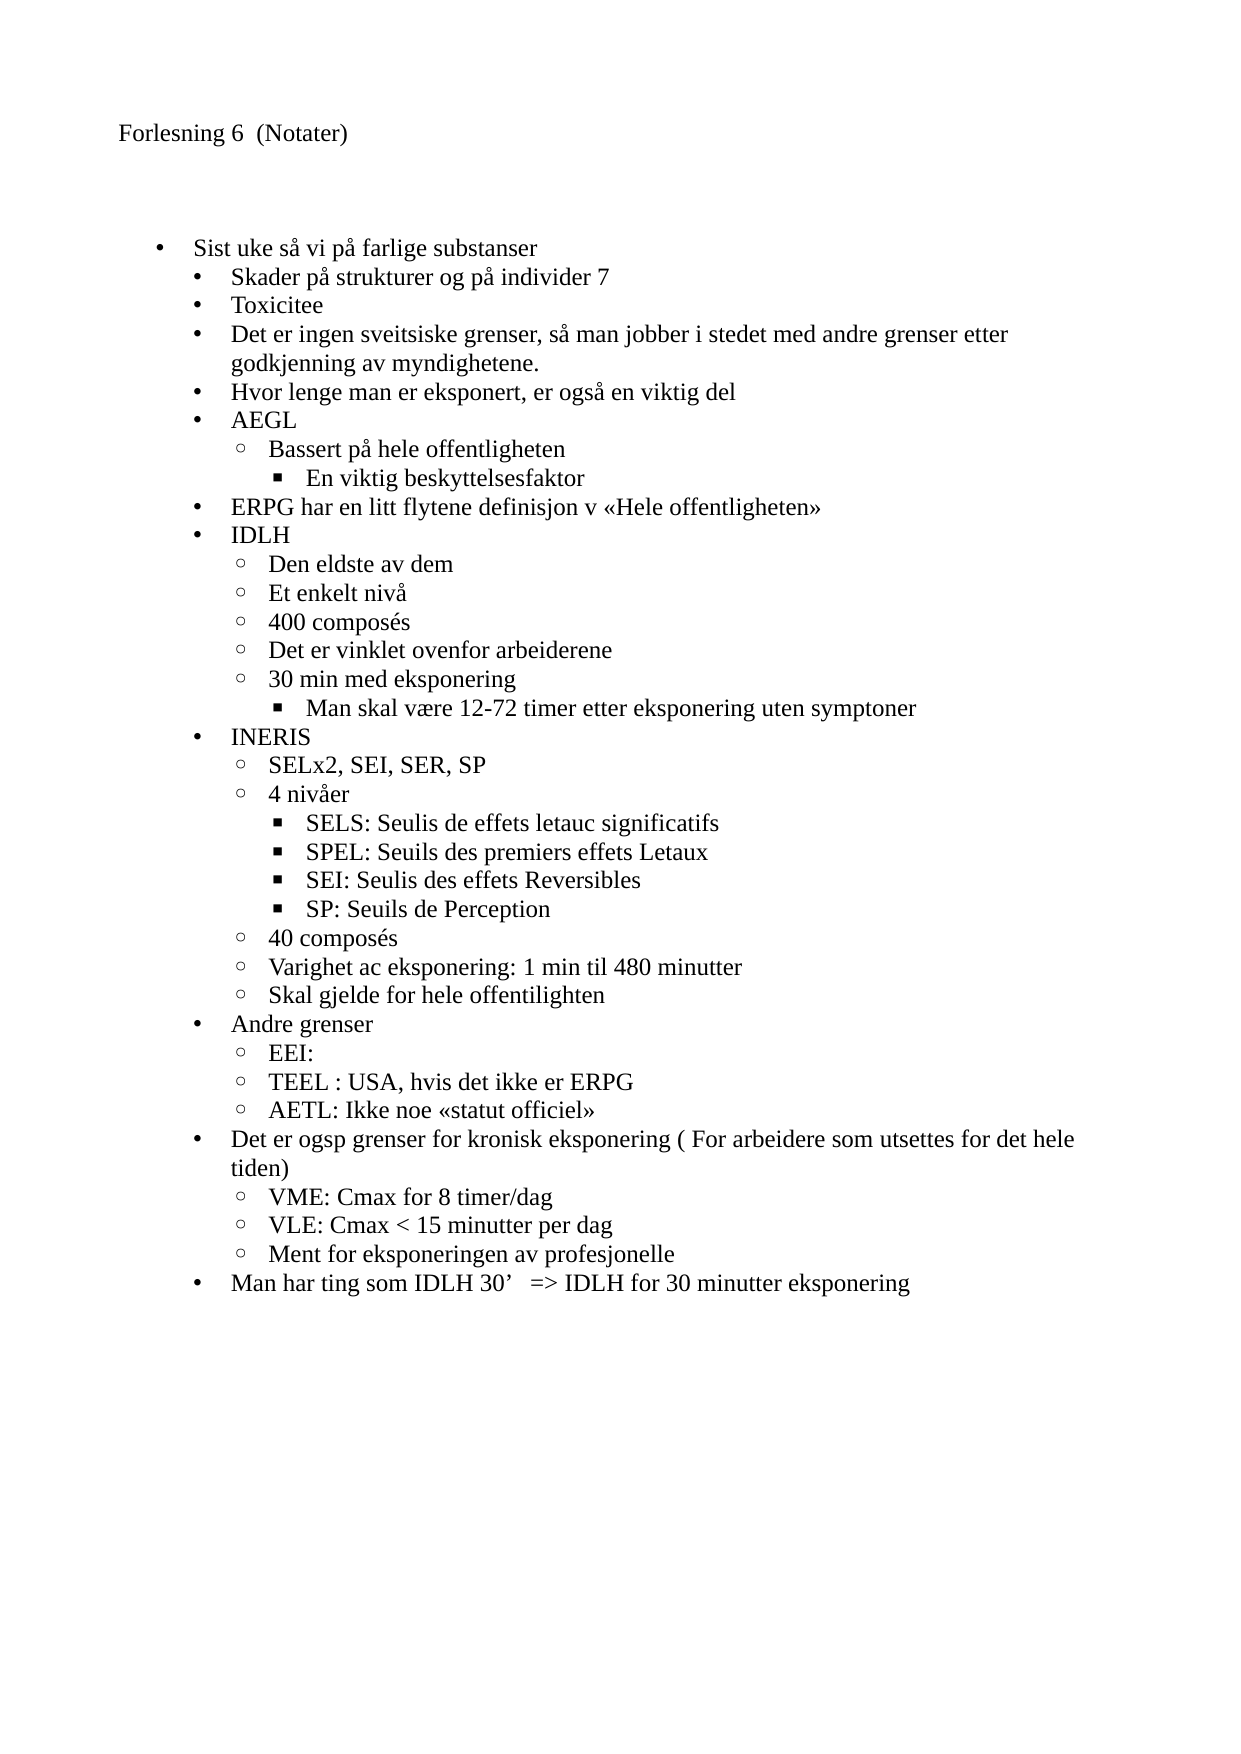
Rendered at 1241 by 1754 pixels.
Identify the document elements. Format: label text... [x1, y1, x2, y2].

list Andre grenser [193, 1009, 1122, 1038]
list SP: Seuils de Perception [268, 894, 1122, 923]
list EEI: [231, 1038, 1122, 1067]
list En viktig beskyttelsesfaktor [268, 463, 1122, 492]
list AEGL [193, 406, 1122, 434]
list Man har ting som IDLH 30’ => IDLH for 30 minutter eksponering [193, 1268, 1122, 1297]
list Den eldste av dem [231, 549, 1122, 578]
list AETL: Ikke noe «statut officiel» [231, 1096, 1122, 1124]
list IDLH [193, 521, 1122, 549]
list SEI: Seulis des effets Reversibles [268, 866, 1122, 894]
list SELS: Seulis de effets letauc significatifs [268, 808, 1122, 837]
list Det er ingen sveitsiske grenser, så man jobber i stedet med andre grenser etter godkjenning av myndighetene. [193, 319, 1122, 377]
list 4 nivåer [231, 779, 1122, 808]
list VME: Cmax for 8 timer/dag [231, 1182, 1122, 1211]
list Ment for eksponeringen av profesjonelle [231, 1239, 1122, 1268]
list Varighet ac eksponering: 1 min til 480 minutter [231, 952, 1122, 981]
list Bassert på hele offentligheten [231, 434, 1122, 463]
list Skal gjelde for hele offentilighten [231, 981, 1122, 1009]
list VLE: Cmax < 15 minutter per dag [231, 1211, 1122, 1239]
list SELx2, SEI, SER, SP [231, 751, 1122, 779]
list Det er ogsp grenser for kronisk eksponering ( For arbeidere som utsettes for det hele tiden) [193, 1124, 1122, 1182]
list Man skal være 12-72 timer etter eksponering uten symptoner [268, 693, 1122, 722]
list 400 composés [231, 607, 1122, 636]
list Hvor lenge man er eksponert, er også en viktig del [193, 377, 1122, 406]
list Skader på strukturer og på individer 7 [193, 262, 1122, 291]
list INERIS [193, 722, 1122, 751]
list Toxicitee [193, 291, 1122, 319]
list 30 min med eksponering [231, 664, 1122, 693]
list Sist uke så vi på farlige substanser [156, 233, 1122, 262]
text Forlesning 6 (Notater) [118, 118, 1122, 147]
list ERPG har en litt flytene definisjon v «Hele offentligheten» [193, 492, 1122, 521]
list SPEL: Seuils des premiers effets Letaux [268, 837, 1122, 866]
list Et enkelt nivå [231, 578, 1122, 607]
list TEEL : USA, hvis det ikke er ERPG [231, 1067, 1122, 1096]
list 40 composés [231, 923, 1122, 952]
list Det er vinklet ovenfor arbeiderene [231, 636, 1122, 664]
